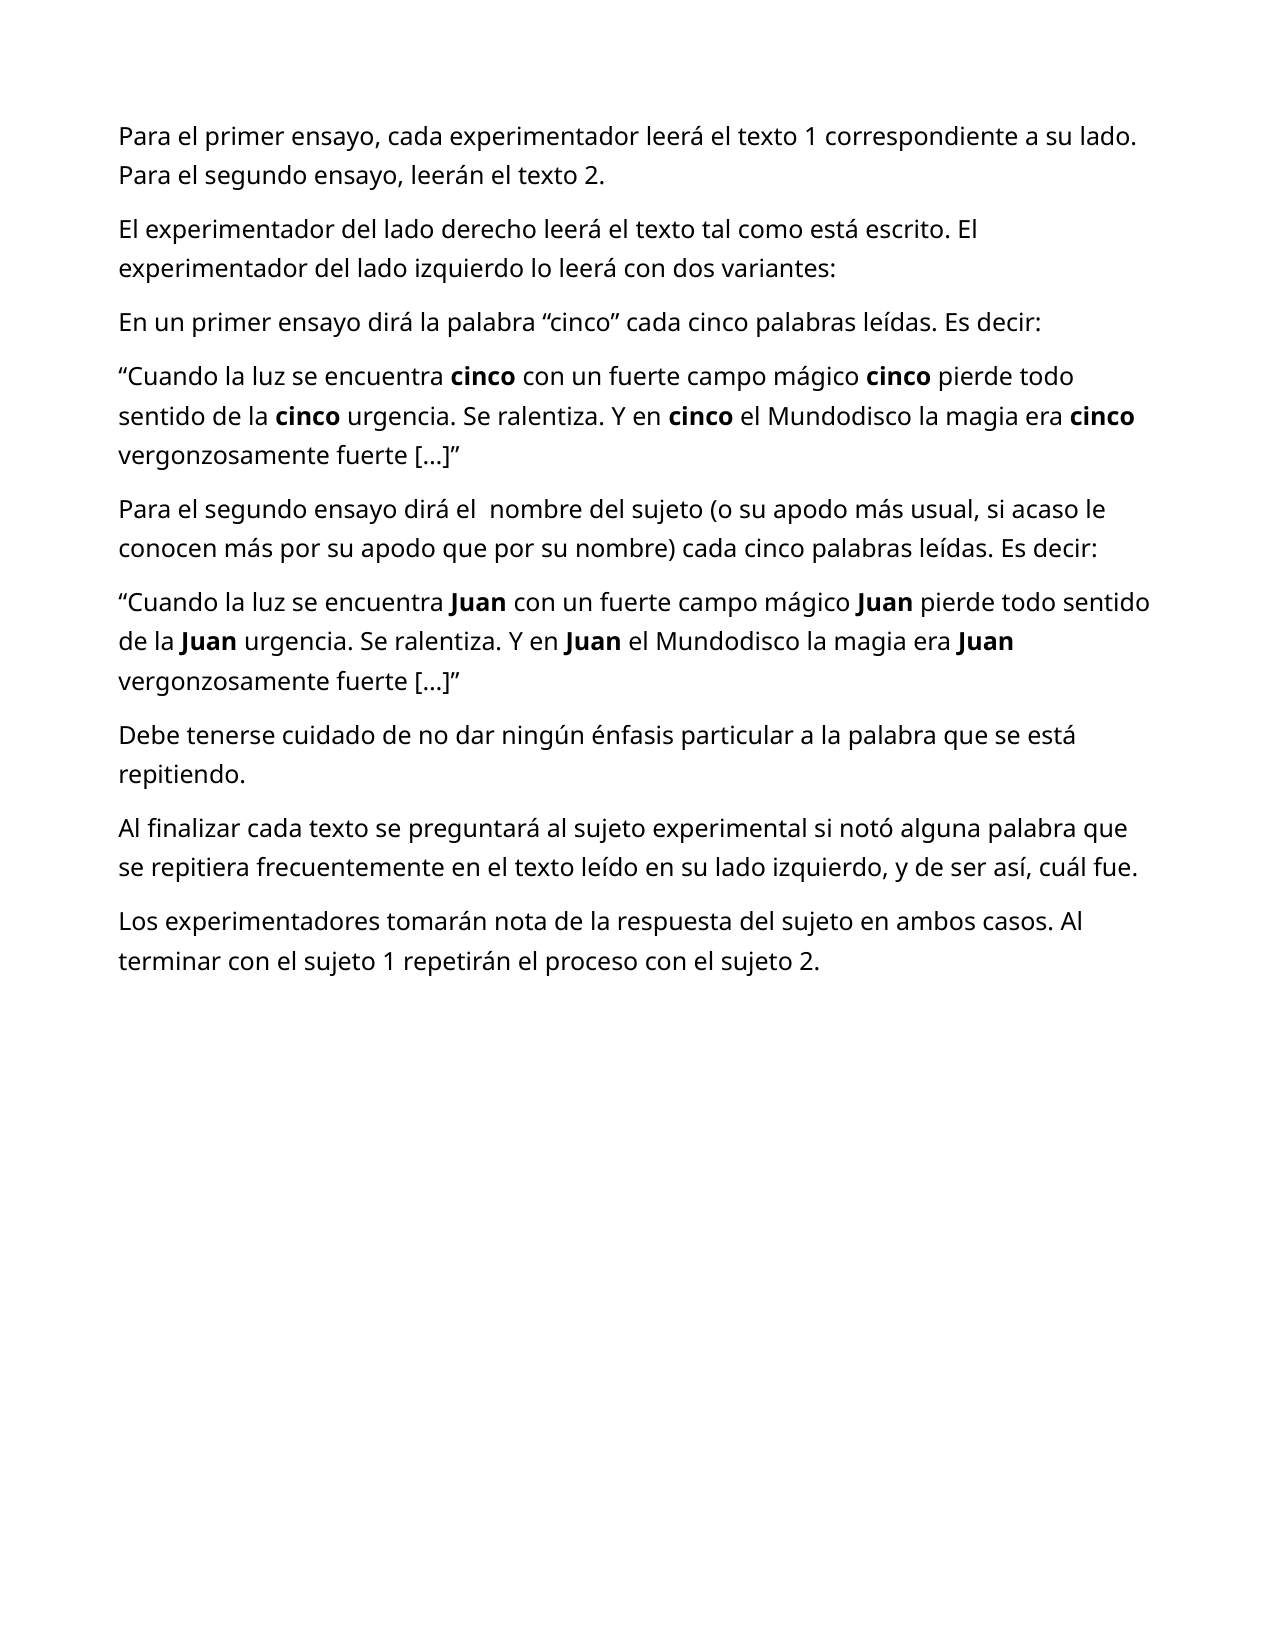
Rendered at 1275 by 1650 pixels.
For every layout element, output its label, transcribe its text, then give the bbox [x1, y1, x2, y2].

text El experimentador del lado derecho leerá el texto tal como está escrito. El experimentador del lado izquierdo lo leerá con dos variantes: [118, 211, 1157, 285]
text Para el primer ensayo, cada experimentador leerá el texto 1 correspondiente a su lado. Para el segundo ensayo, leerán el texto 2. [118, 118, 1157, 191]
text “Cuando la luz se encuentra Juan con un fuerte campo mágico Juan pierde todo sentido de la Juan urgencia. Se ralentiza. Y en Juan el Mundodisco la magia era Juan vergonzosamente fuerte […]” [118, 585, 1157, 697]
text Los experimentadores tomarán nota de la respuesta del sujeto en ambos casos. Al terminar con el sujeto 1 repetirán el proceso con el sujeto 2. [118, 904, 1157, 977]
text Para el segundo ensayo dirá el nombre del sujeto (o su apodo más usual, si acaso le conocen más por su apodo que por su nombre) cada cinco palabras leídas. Es decir: [118, 491, 1157, 565]
text “Cuando la luz se encuentra cinco con un fuerte campo mágico cinco pierde todo sentido de la cinco urgencia. Se ralentiza. Y en cinco el Mundodisco la magia era cinco vergonzosamente fuerte […]” [118, 359, 1157, 471]
text Al finalizar cada texto se preguntará al sujeto experimental si notó alguna palabra que se repitiera frecuentemente en el texto leído en su lado izquierdo, y de ser así, cuál fue. [118, 811, 1157, 884]
text En un primer ensayo dirá la palabra “cinco” cada cinco palabras leídas. Es decir: [118, 305, 1157, 339]
text Debe tenerse cuidado de no dar ningún énfasis particular a la palabra que se está repitiendo. [118, 717, 1157, 791]
